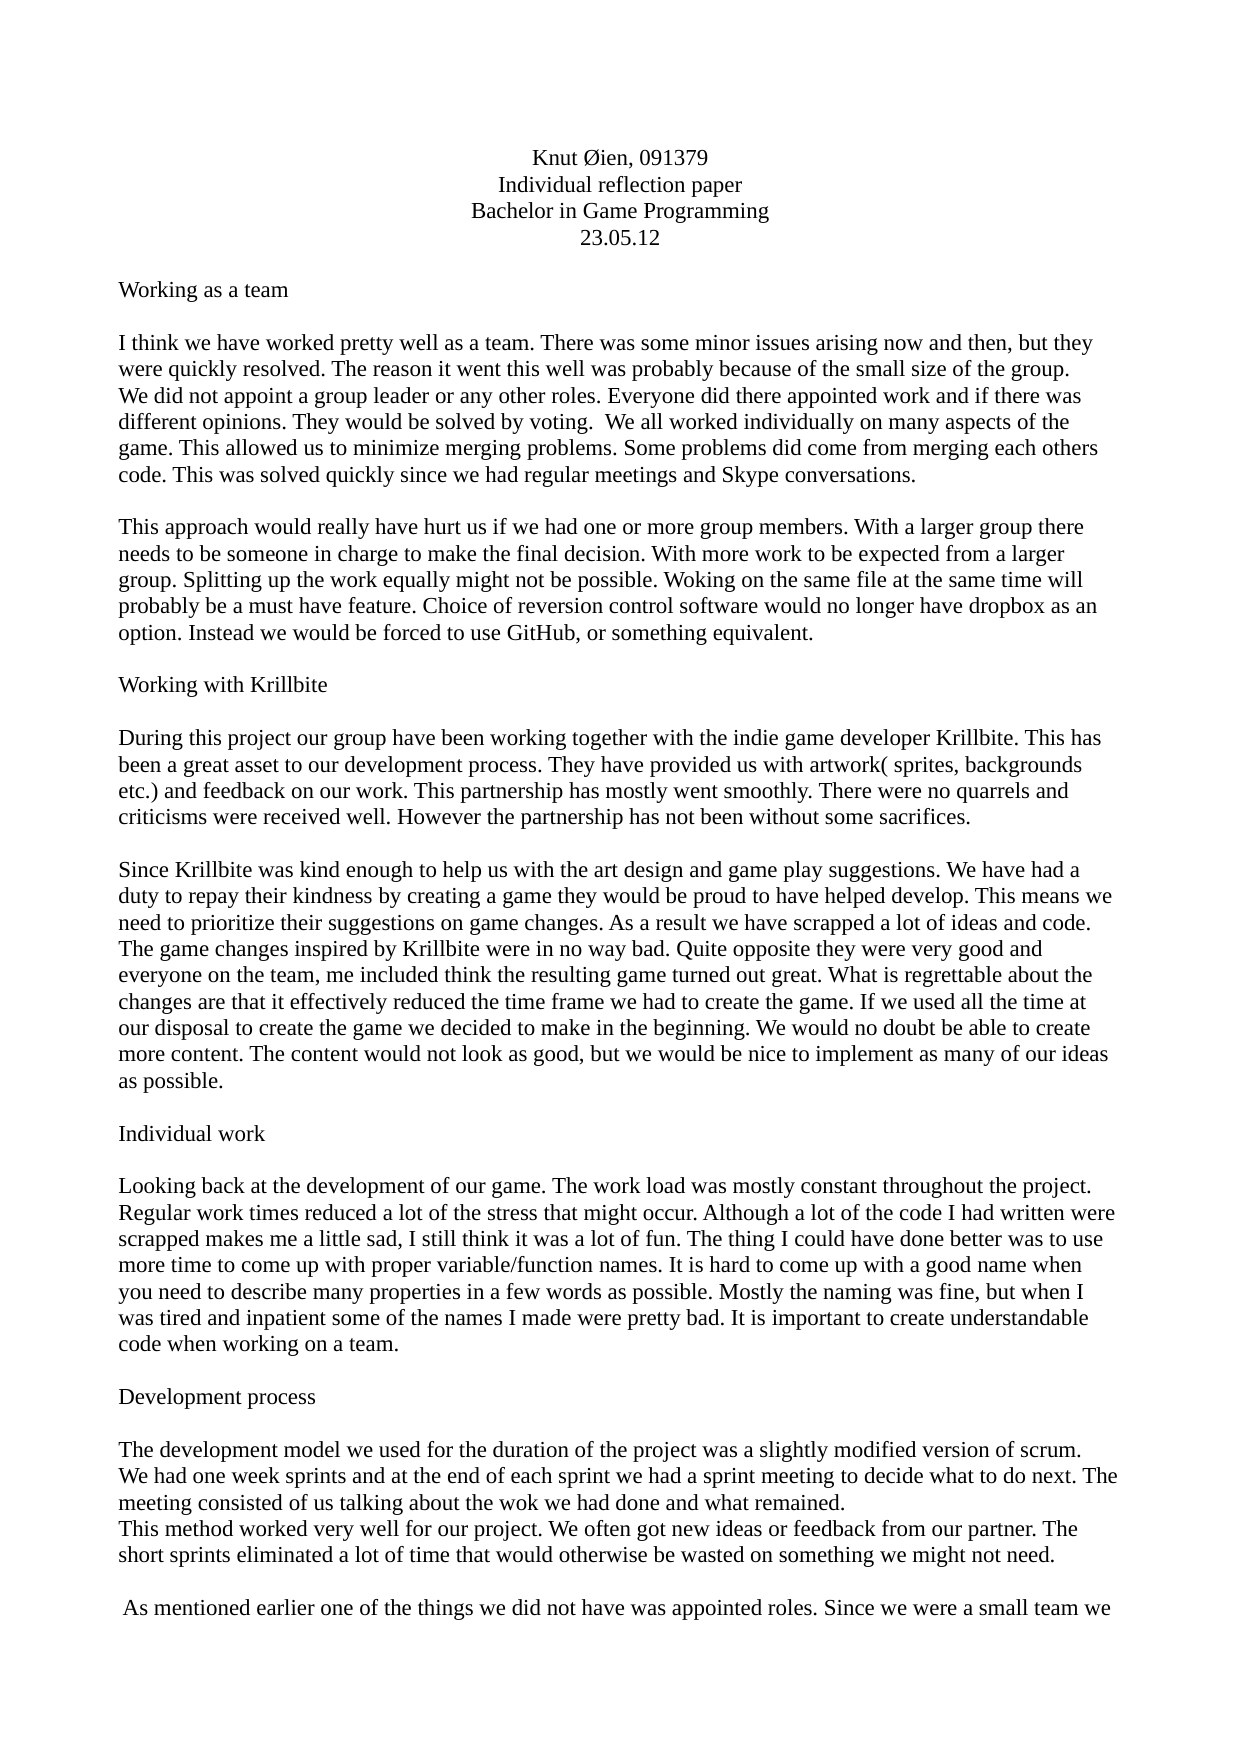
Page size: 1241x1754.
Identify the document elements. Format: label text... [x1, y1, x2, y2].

text As mentioned earlier one of the things we did not have was appointed roles. Since we were a small team we [118, 1594, 1122, 1620]
text I think we have worked pretty well as a team. There was some minor issues arising now and then, but they were quickly resolved. The reason it went this well was probably because of the small size of the group. [118, 329, 1122, 382]
text 23.05.12 [118, 223, 1122, 250]
text Individual reflection paper [118, 171, 1122, 197]
text Development process [118, 1383, 1122, 1409]
text Working as a team [118, 276, 1122, 303]
text Looking back at the development of our game. The work load was mostly constant throughout the project. Regular work times reduced a lot of the stress that might occur. Although a lot of the code I had written were scrapped makes me a little sad, I still think it was a lot of fun. The thing I could have done better was to use more time to come up with proper variable/function names. It is hard to come up with a good name when you need to describe many properties in a few words as possible. Mostly the naming was fine, but when I was tired and inpatient some of the names I made were pretty bad. It is important to create understandable code when working on a team. [118, 1172, 1122, 1357]
text Bachelor in Game Programming [118, 197, 1122, 223]
text During this project our group have been working together with the indie game developer Krillbite. This has been a great asset to our development process. They have provided us with artwork( sprites, backgrounds etc.) and feedback on our work. This partnership has mostly went smoothly. There were no quarrels and criticisms were received well. However the partnership has not been without some sacrifices. [118, 724, 1122, 830]
text Knut Øien, 091379 [118, 144, 1122, 171]
text The development model we used for the duration of the project was a slightly modified version of scrum. [118, 1436, 1122, 1462]
text The game changes inspired by Krillbite were in no way bad. Quite opposite they were very good and everyone on the team, me included think the resulting game turned out great. What is regrettable about the changes are that it effectively reduced the time frame we had to create the game. If we used all the time at our disposal to create the game we decided to make in the beginning. We would no doubt be able to create more content. The content would not look as good, but we would be nice to implement as many of our ideas as possible. [118, 935, 1122, 1093]
text Individual work [118, 1119, 1122, 1146]
text We did not appoint a group leader or any other roles. Everyone did there appointed work and if there was different opinions. They would be solved by voting. We all worked individually on many aspects of the game. This allowed us to minimize merging problems. Some problems did come from merging each others code. This was solved quickly since we had regular meetings and Skype conversations. [118, 382, 1122, 487]
text Since Krillbite was kind enough to help us with the art design and game play suggestions. We have had a duty to repay their kindness by creating a game they would be proud to have helped develop. This means we need to prioritize their suggestions on game changes. As a result we have scrapped a lot of ideas and code. [118, 856, 1122, 935]
text This method worked very well for our project. We often got new ideas or feedback from our partner. The short sprints eliminated a lot of time that would otherwise be wasted on something we might not need. [118, 1515, 1122, 1568]
text Working with Krillbite [118, 672, 1122, 698]
text We had one week sprints and at the end of each sprint we had a sprint meeting to decide what to do next. The meeting consisted of us talking about the wok we had done and what remained. [118, 1462, 1122, 1515]
text This approach would really have hurt us if we had one or more group members. With a larger group there needs to be someone in charge to make the final decision. With more work to be expected from a larger group. Splitting up the work equally might not be possible. Woking on the same file at the same time will probably be a must have feature. Choice of reversion control software would no longer have dropbox as an option. Instead we would be forced to use GitHub, or something equivalent. [118, 513, 1122, 645]
